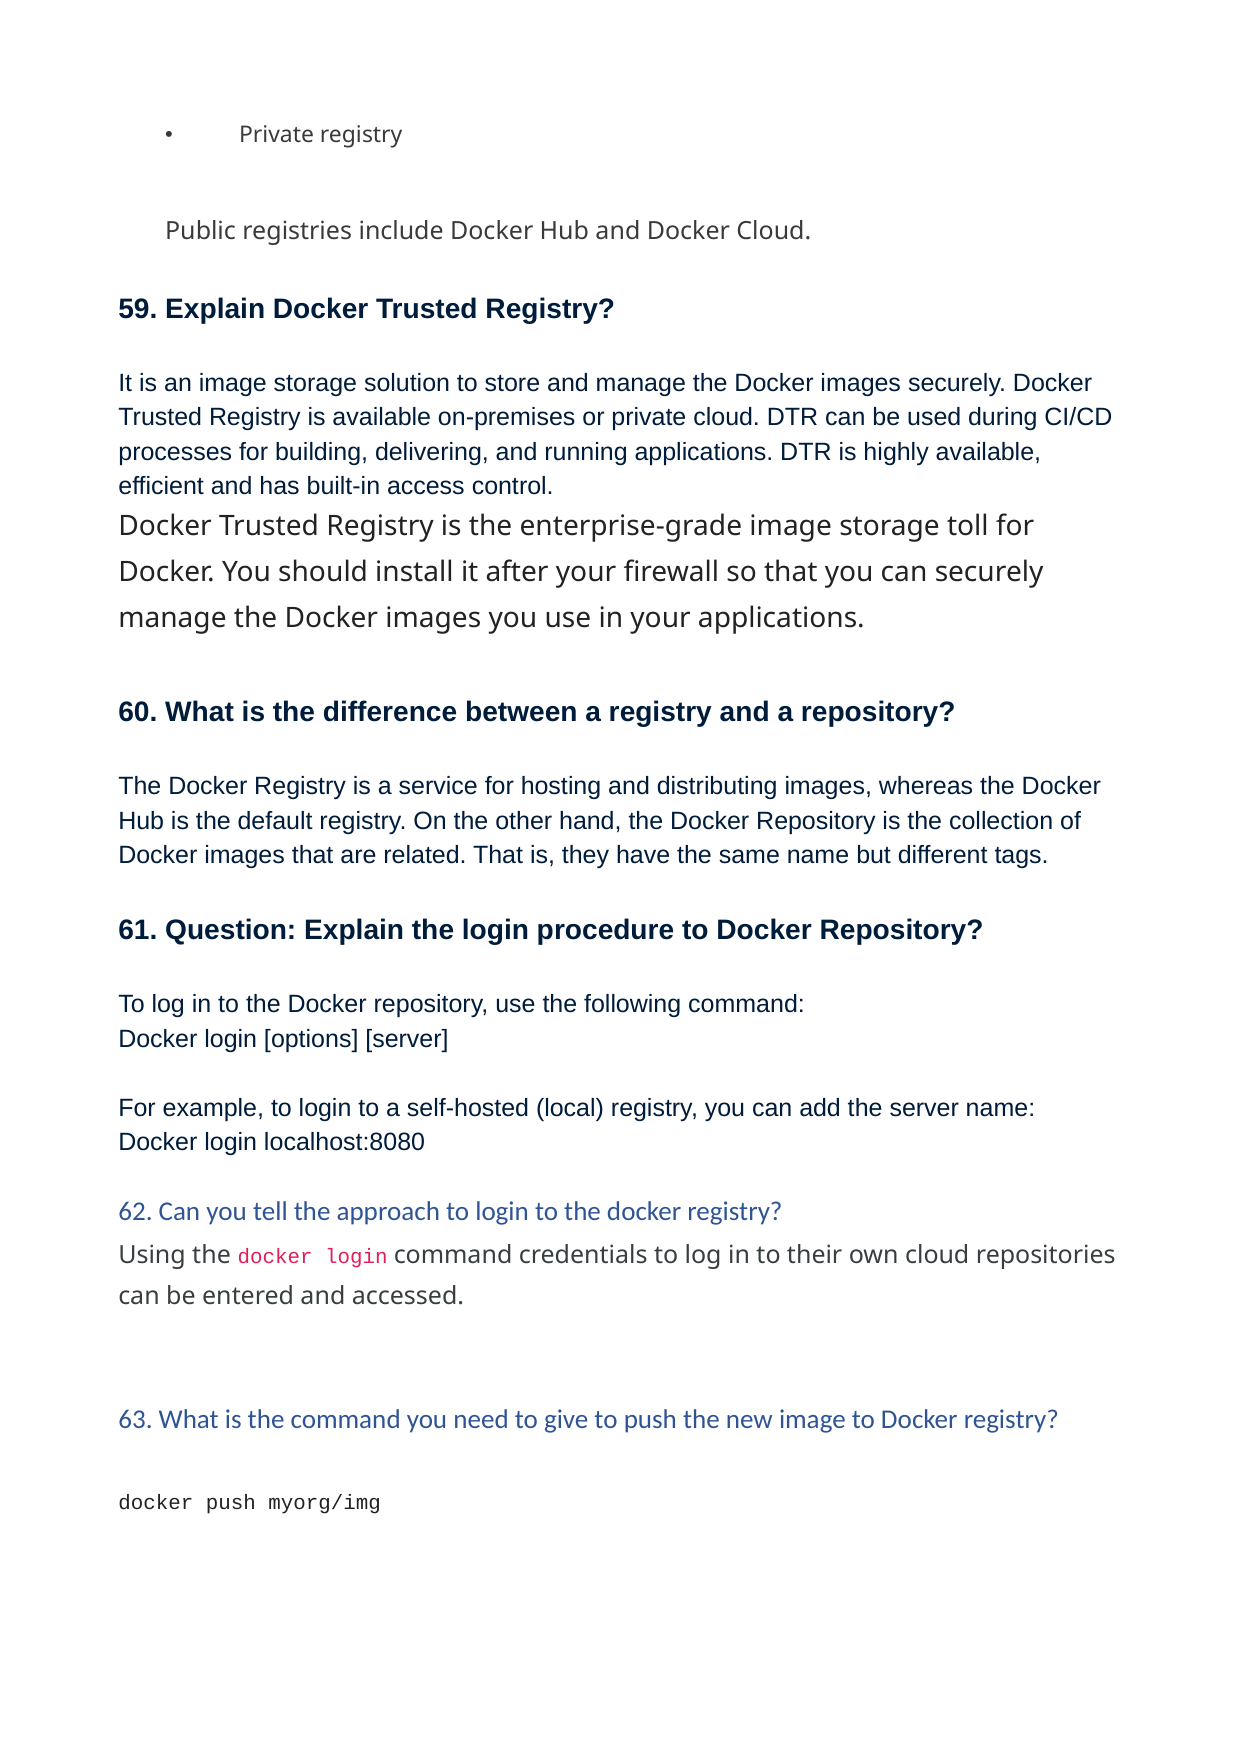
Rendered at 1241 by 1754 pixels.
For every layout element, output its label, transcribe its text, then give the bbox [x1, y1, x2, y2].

text Docker login localhost:8080 [118, 1127, 1122, 1156]
subtitle 61. Question: Explain the login procedure to Docker Repository? [118, 913, 1122, 946]
text Public registries include Docker Hub and Docker Cloud. [165, 212, 1122, 246]
text Docker login [options] [server] [118, 1024, 1122, 1052]
text The Docker Registry is a service for hosting and distributing images, whereas the Docker Hub is the default registry. On the other hand, the Docker Repository is the collection of Docker images that are related. That is, they have the same name but different tags. [118, 771, 1122, 869]
text docker push myorg/img [118, 1492, 1122, 1516]
text For example, to login to a self-hosted (local) registry, you can add the server name: [118, 1093, 1122, 1121]
subtitle 62. Can you tell the approach to login to the docker registry? [118, 1194, 1122, 1227]
subtitle 60. What is the difference between a registry and a repository? [118, 695, 1122, 728]
text To log in to the Docker repository, use the following command: [118, 989, 1122, 1018]
text It is an image storage solution to store and manage the Docker images securely. Docker Trusted Registry is available on-premises or private cloud. DTR can be used during CI/CD processes for building, delivering, and running applications. DTR is highly available, efficient and has built-in access control. [118, 368, 1122, 500]
text Docker Trusted Registry is the enterprise-grade image storage toll for Docker. You should install it after your firewall so that you can securely manage the Docker images you use in your applications. [118, 506, 1122, 636]
list Private registry [165, 118, 1122, 149]
text Using the docker login command credentials to log in to their own cloud repositories can be entered and accessed. [118, 1237, 1122, 1312]
subtitle 59. Explain Docker Trusted Registry? [118, 292, 1122, 324]
subtitle 63. What is the command you need to give to push the new image to Docker registry? [118, 1402, 1122, 1435]
